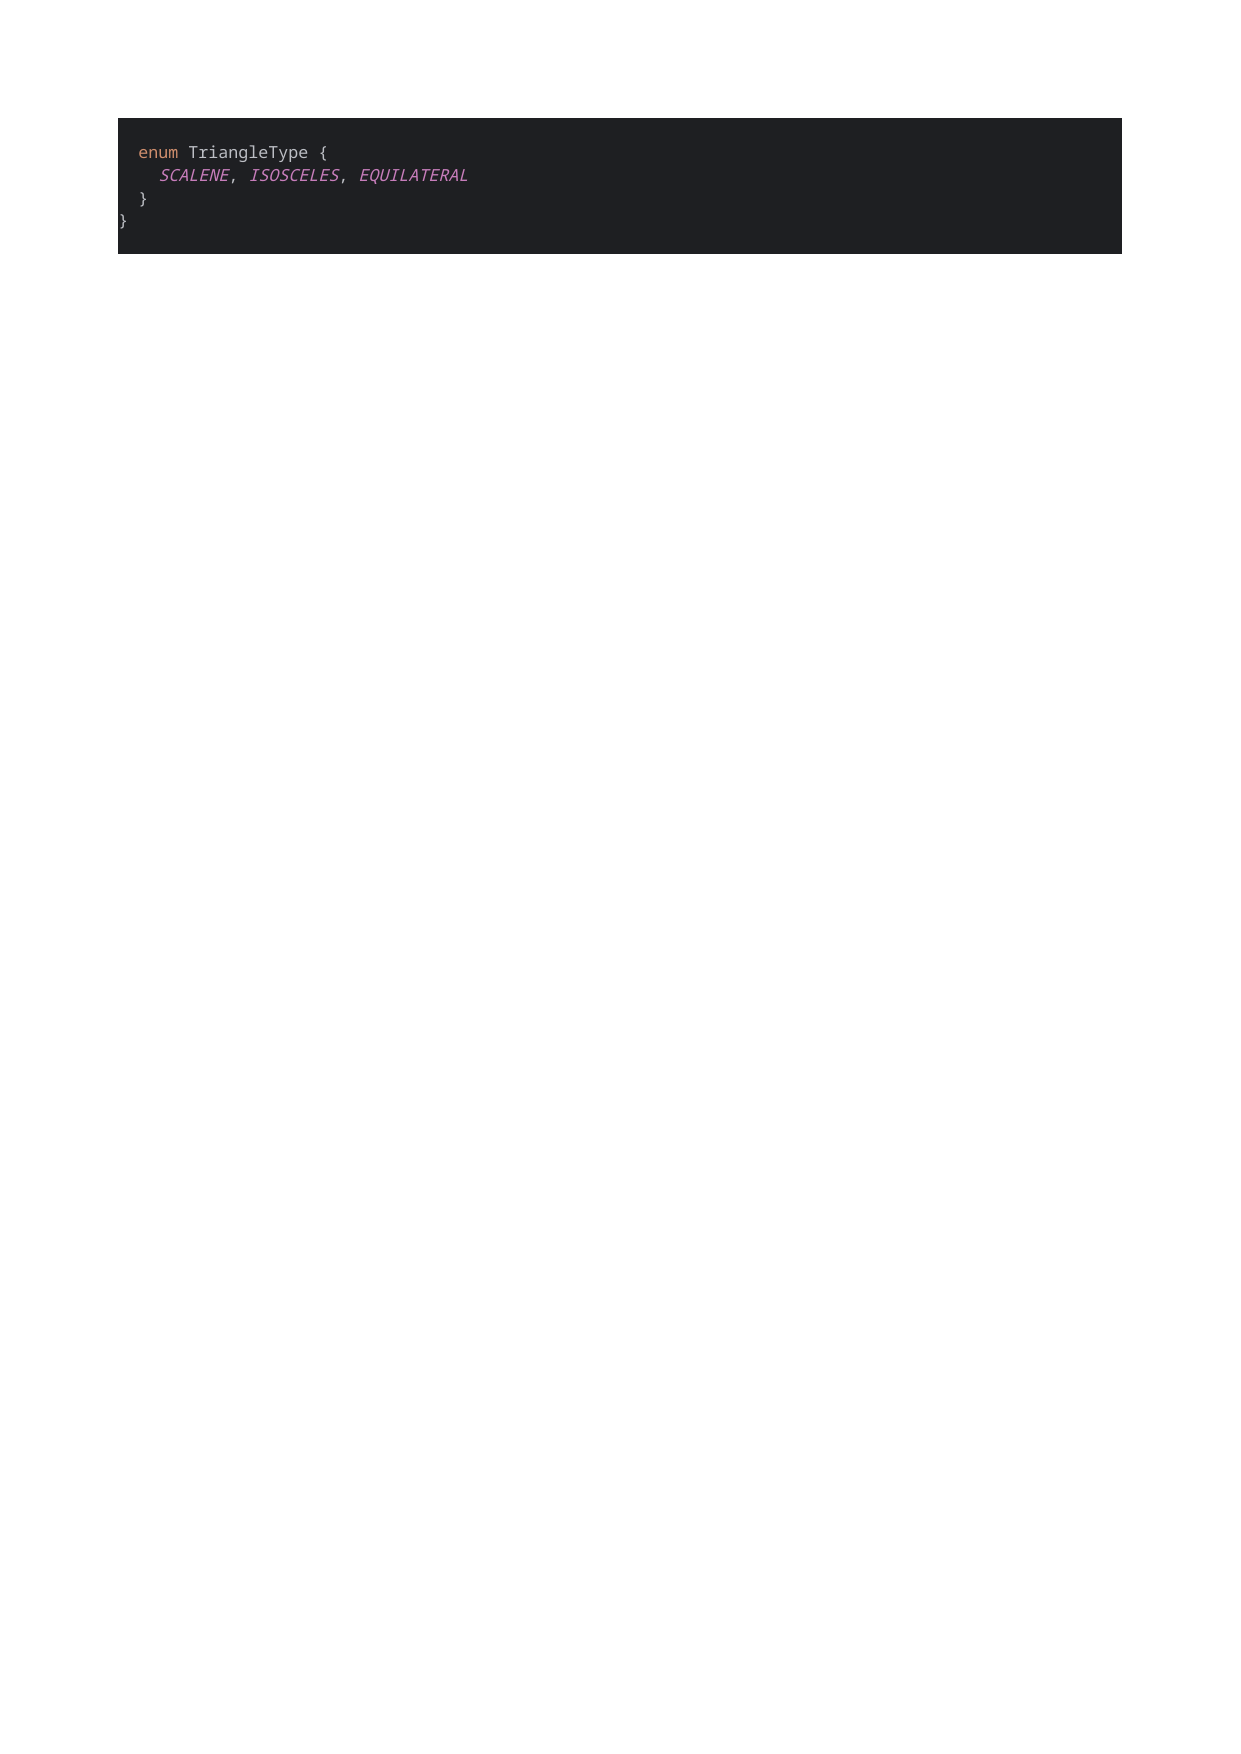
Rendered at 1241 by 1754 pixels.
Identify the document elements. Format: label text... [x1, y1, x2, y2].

text enum TriangleType { SCALENE, ISOSCELES, EQUILATERAL } } [118, 118, 1122, 254]
